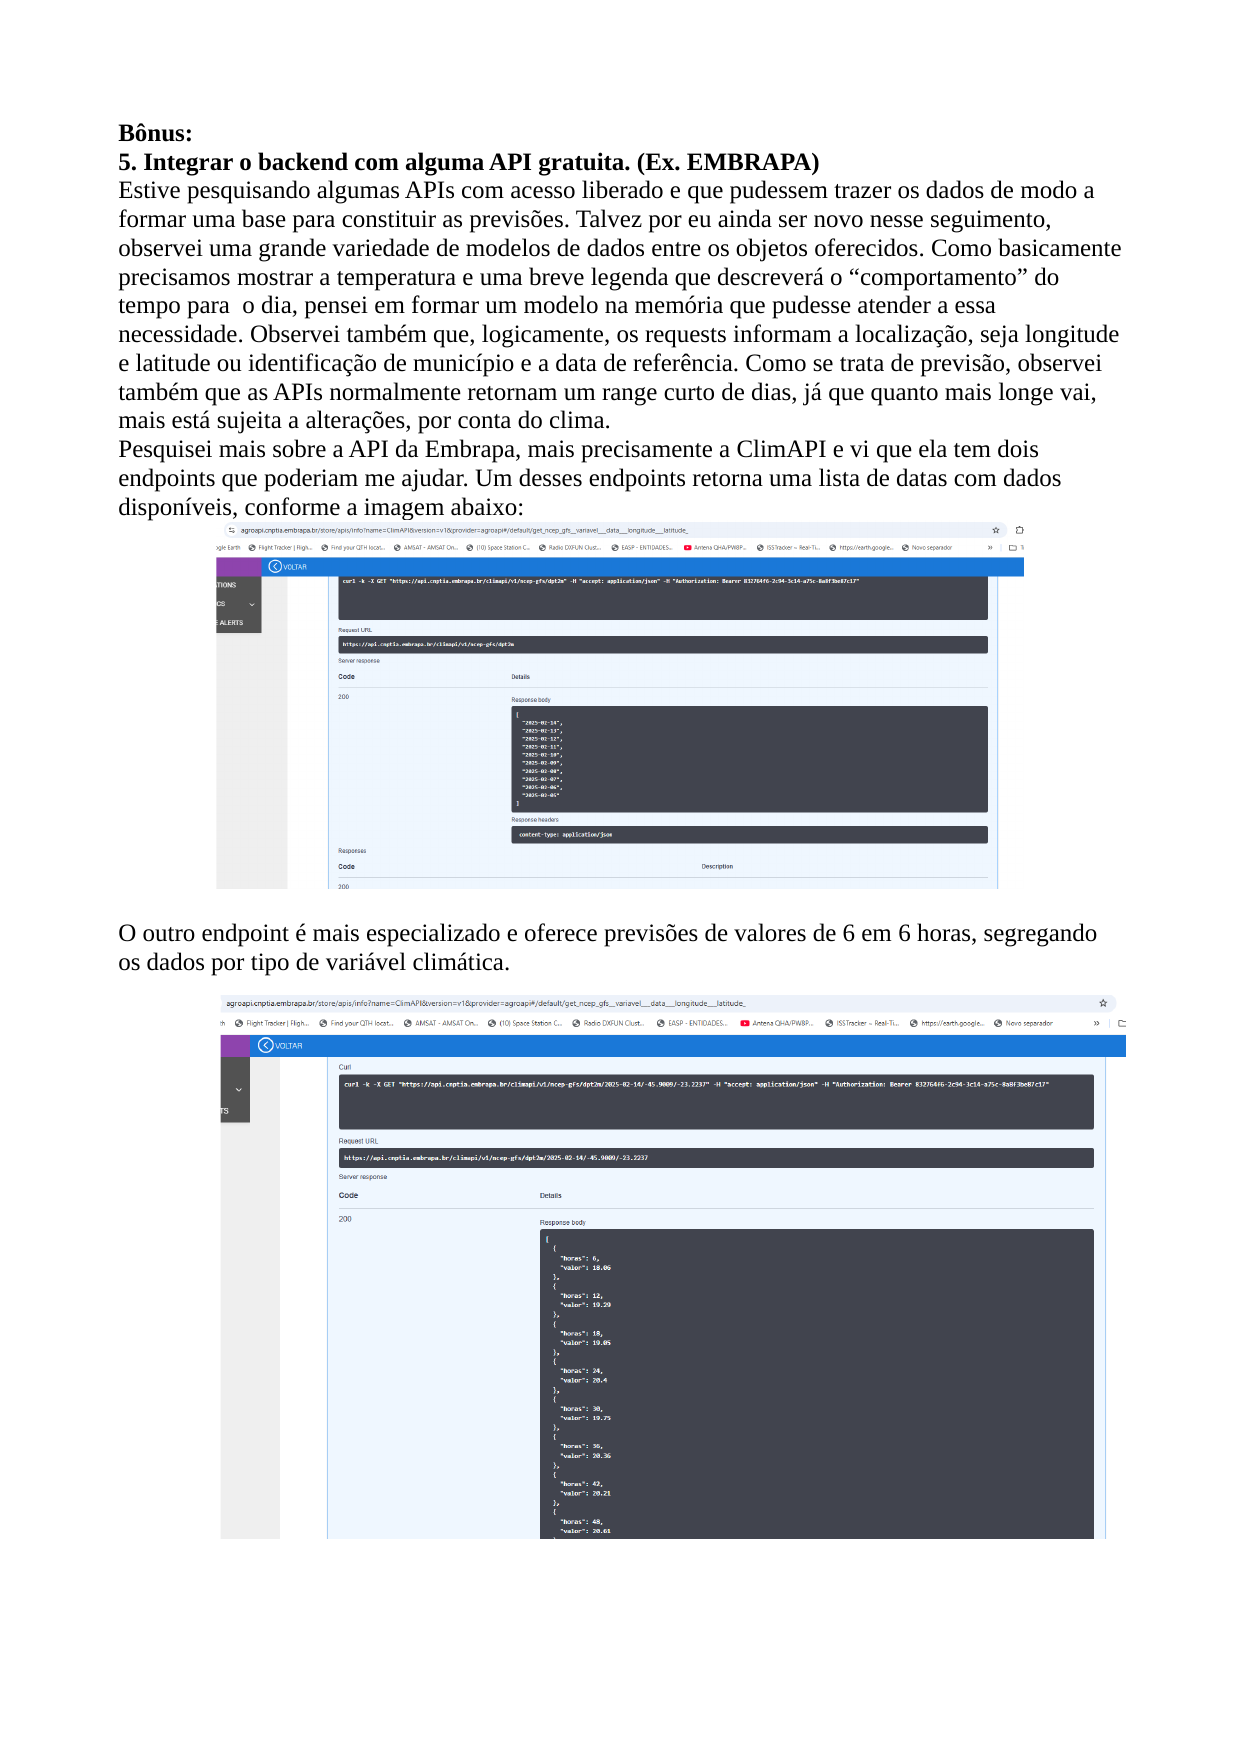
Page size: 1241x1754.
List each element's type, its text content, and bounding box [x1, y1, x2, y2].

text Bônus: [118, 118, 1122, 147]
text O outro endpoint é mais especializado e oferece previsões de valores de 6 em 6 horas, segregando os dados por tipo de variável climática. [118, 918, 1122, 975]
text Estive pesquisando algumas APIs com acesso liberado e que pudessem trazer os dados de modo a formar uma base para constituir as previsões. Talvez por eu ainda ser novo nesse seguimento, observei uma grande variedade de modelos de dados entre os objetos oferecidos. Como basicamente precisamos mostrar a temperatura e uma breve legenda que descreverá o “comportamento” do tempo para o dia, pensei em formar um modelo na memória que pudesse atender a essa necessidade. Observei também que, logicamente, os requests informam a localização, seja longitude e latitude ou identificação de município e a data de referência. Como se trata de previsão, observei também que as APIs normalmente retornam um range curto de dias, já que quanto mais longe vai, mais está sujeita a alterações, por conta do clima. [118, 176, 1122, 434]
text Pesquisei mais sobre a API da Embrapa, mais precisamente a ClimAPI e vi que ela tem dois endpoints que poderiam me ajudar. Um desses endpoints retorna uma lista de datas com dados disponíveis, conforme a imagem abaixo: [118, 434, 1122, 521]
text 5. Integrar o backend com alguma API gratuita. (Ex. EMBRAPA) [118, 147, 1122, 176]
picture [220, 995, 1126, 1539]
picture [216, 520, 1024, 889]
